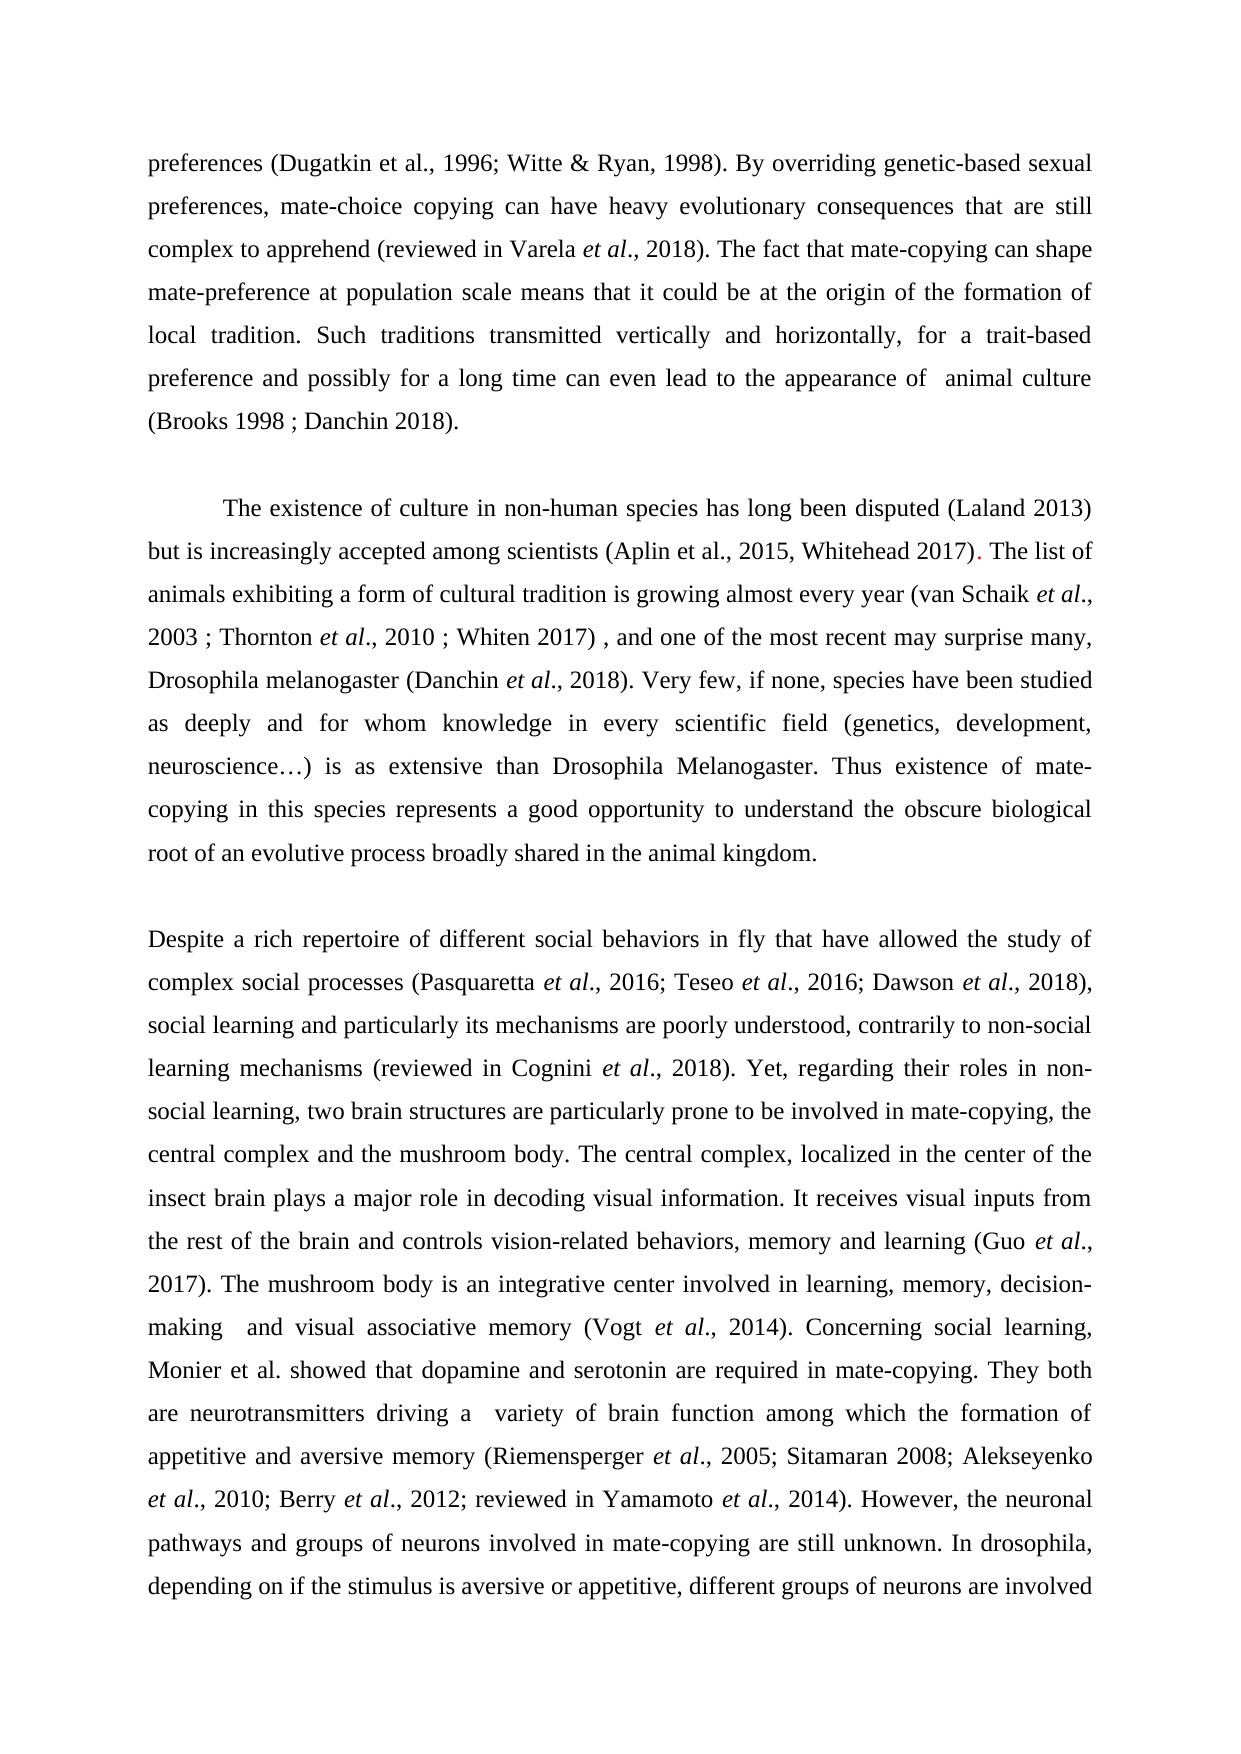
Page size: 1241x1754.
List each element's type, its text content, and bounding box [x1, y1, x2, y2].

text Despite a rich repertoire of different social behaviors in fly that have allowed the study of complex social processes (Pasquaretta et al., 2016; Teseo et al., 2016; Dawson et al., 2018), social learning and particularly its mechanisms are poorly understood, contrarily to non-social learning mechanisms (reviewed in Cognini et al., 2018). Yet, regarding their roles in non-social learning, two brain structures are particularly prone to be involved in mate-copying, the central complex and the mushroom body. The central complex, localized in the center of the insect brain plays a major role in decoding visual information. It receives visual inputs from the rest of the brain and controls vision-related behaviors, memory and learning (Guo et al., 2017). The mushroom body is an integrative center involved in learning, memory, decision-making and visual associative memory (Vogt et al., 2014). Concerning social learning, Monier et al. showed that dopamine and serotonin are required in mate-copying. They both are neurotransmitters driving a variety of brain function among which the formation of appetitive and aversive memory (Riemensperger et al., 2005; Sitamaran 2008; Alekseyenko et al., 2010; Berry et al., 2012; reviewed in Yamamoto et al., 2014). However, the neuronal pathways and groups of neurons involved in mate-copying are still unknown. In drosophila, depending on if the stimulus is aversive or appetitive, different groups of neurons are involved [148, 924, 1093, 1599]
text The existence of culture in non-human species has long been disputed (Laland 2013) but is increasingly accepted among scientists (Aplin et al., 2015, Whitehead 2017). The list of animals exhibiting a form of cultural tradition is growing almost every year (van Schaik et al., 2003 ; Thornton et al., 2010 ; Whiten 2017) , and one of the most recent may surprise many, Drosophila melanogaster (Danchin et al., 2018). Very few, if none, species have been studied as deeply and for whom knowledge in every scientific field (genetics, development, neuroscience…) is as extensive than Drosophila Melanogaster. Thus existence of mate-copying in this species represents a good opportunity to understand the obscure biological root of an evolutive process broadly shared in the animal kingdom. [148, 493, 1093, 866]
text preferences (Dugatkin et al., 1996; Witte & Ryan, 1998). By overriding genetic-based sexual preferences, mate-choice copying can have heavy evolutionary consequences that are still complex to apprehend (reviewed in Varela et al., 2018). The fact that mate-copying can shape mate-preference at population scale means that it could be at the origin of the formation of local tradition. Such traditions transmitted vertically and horizontally, for a trait-based preference and possibly for a long time can even lead to the appearance of animal culture (Brooks 1998 ; Danchin 2018). [148, 148, 1093, 435]
